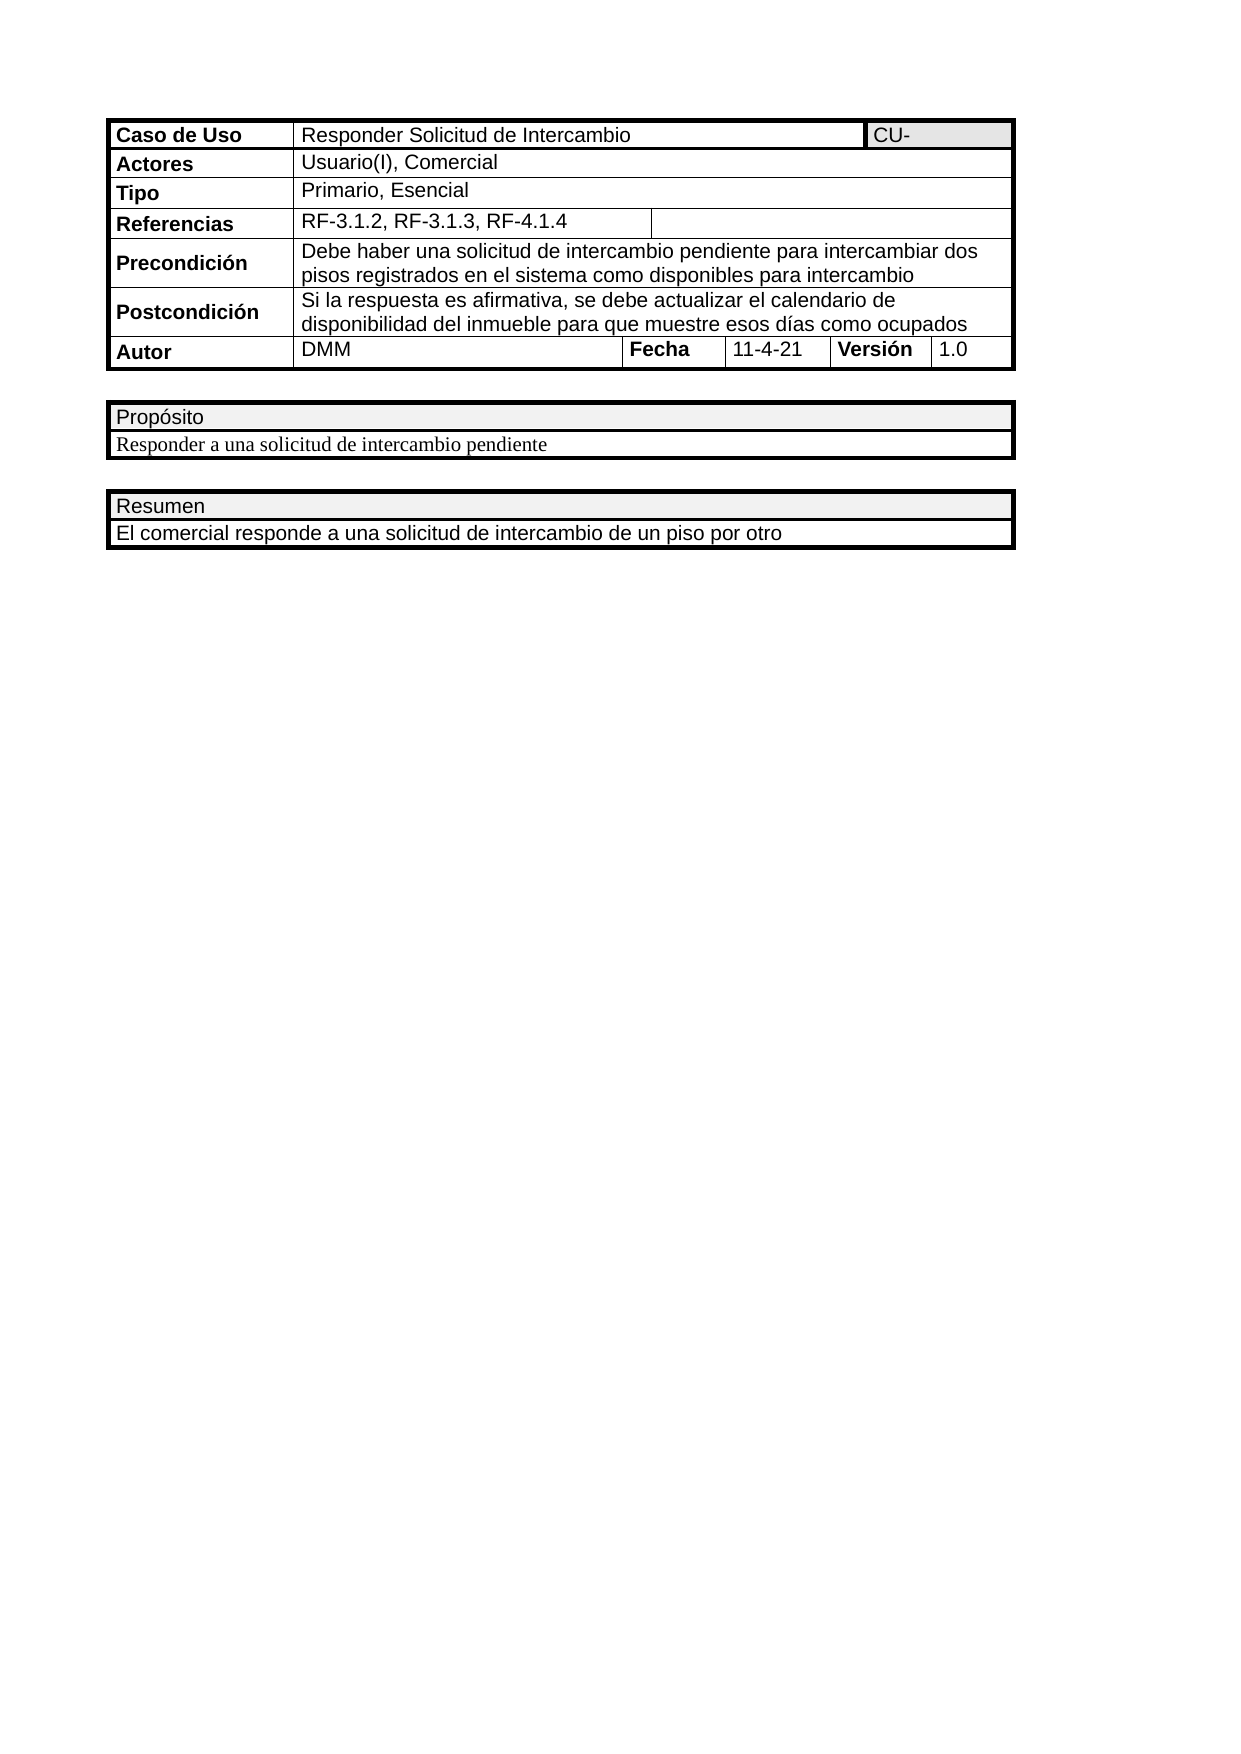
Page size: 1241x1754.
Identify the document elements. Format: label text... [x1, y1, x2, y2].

table_cell Tipo [111, 178, 293, 208]
table_cell Usuario(I), Comercial [294, 150, 1011, 177]
table_cell Postcondición [111, 288, 293, 336]
table_cell Responder a una solicitud de intercambio pendiente [111, 432, 1011, 456]
table_header CU- [868, 123, 1011, 147]
table_cell 11-4-21 [726, 337, 830, 366]
table_cell Actores [111, 150, 293, 177]
table_header Resumen [111, 494, 1011, 518]
table_cell Si la respuesta es afirmativa, se debe actualizar el calendario de disponibilidad del inmueble para que muestre esos días como ocupados [294, 288, 1011, 336]
table_cell Primario, Esencial [294, 178, 1011, 208]
table_cell 1.0 [932, 337, 1011, 366]
table_cell DMM [294, 337, 622, 366]
table_cell Referencias [111, 209, 293, 238]
table_cell Autor [111, 337, 293, 366]
table_cell El comercial responde a una solicitud de intercambio de un piso por otro [111, 521, 1011, 545]
table_cell RF-3.1.2, RF-3.1.3, RF-4.1.4 [294, 209, 651, 238]
table_cell Fecha [623, 337, 725, 366]
table_header Responder Solicitud de Intercambio [294, 123, 863, 147]
table_cell Versión [831, 337, 931, 366]
table_cell Debe haber una solicitud de intercambio pendiente para intercambiar dos pisos registrados en el sistema como disponibles para intercambio [294, 239, 1011, 287]
table_header Caso de Uso [111, 123, 293, 147]
table_cell [652, 209, 1011, 238]
table_header Propósito [111, 405, 1011, 428]
table_cell Precondición [111, 239, 293, 287]
